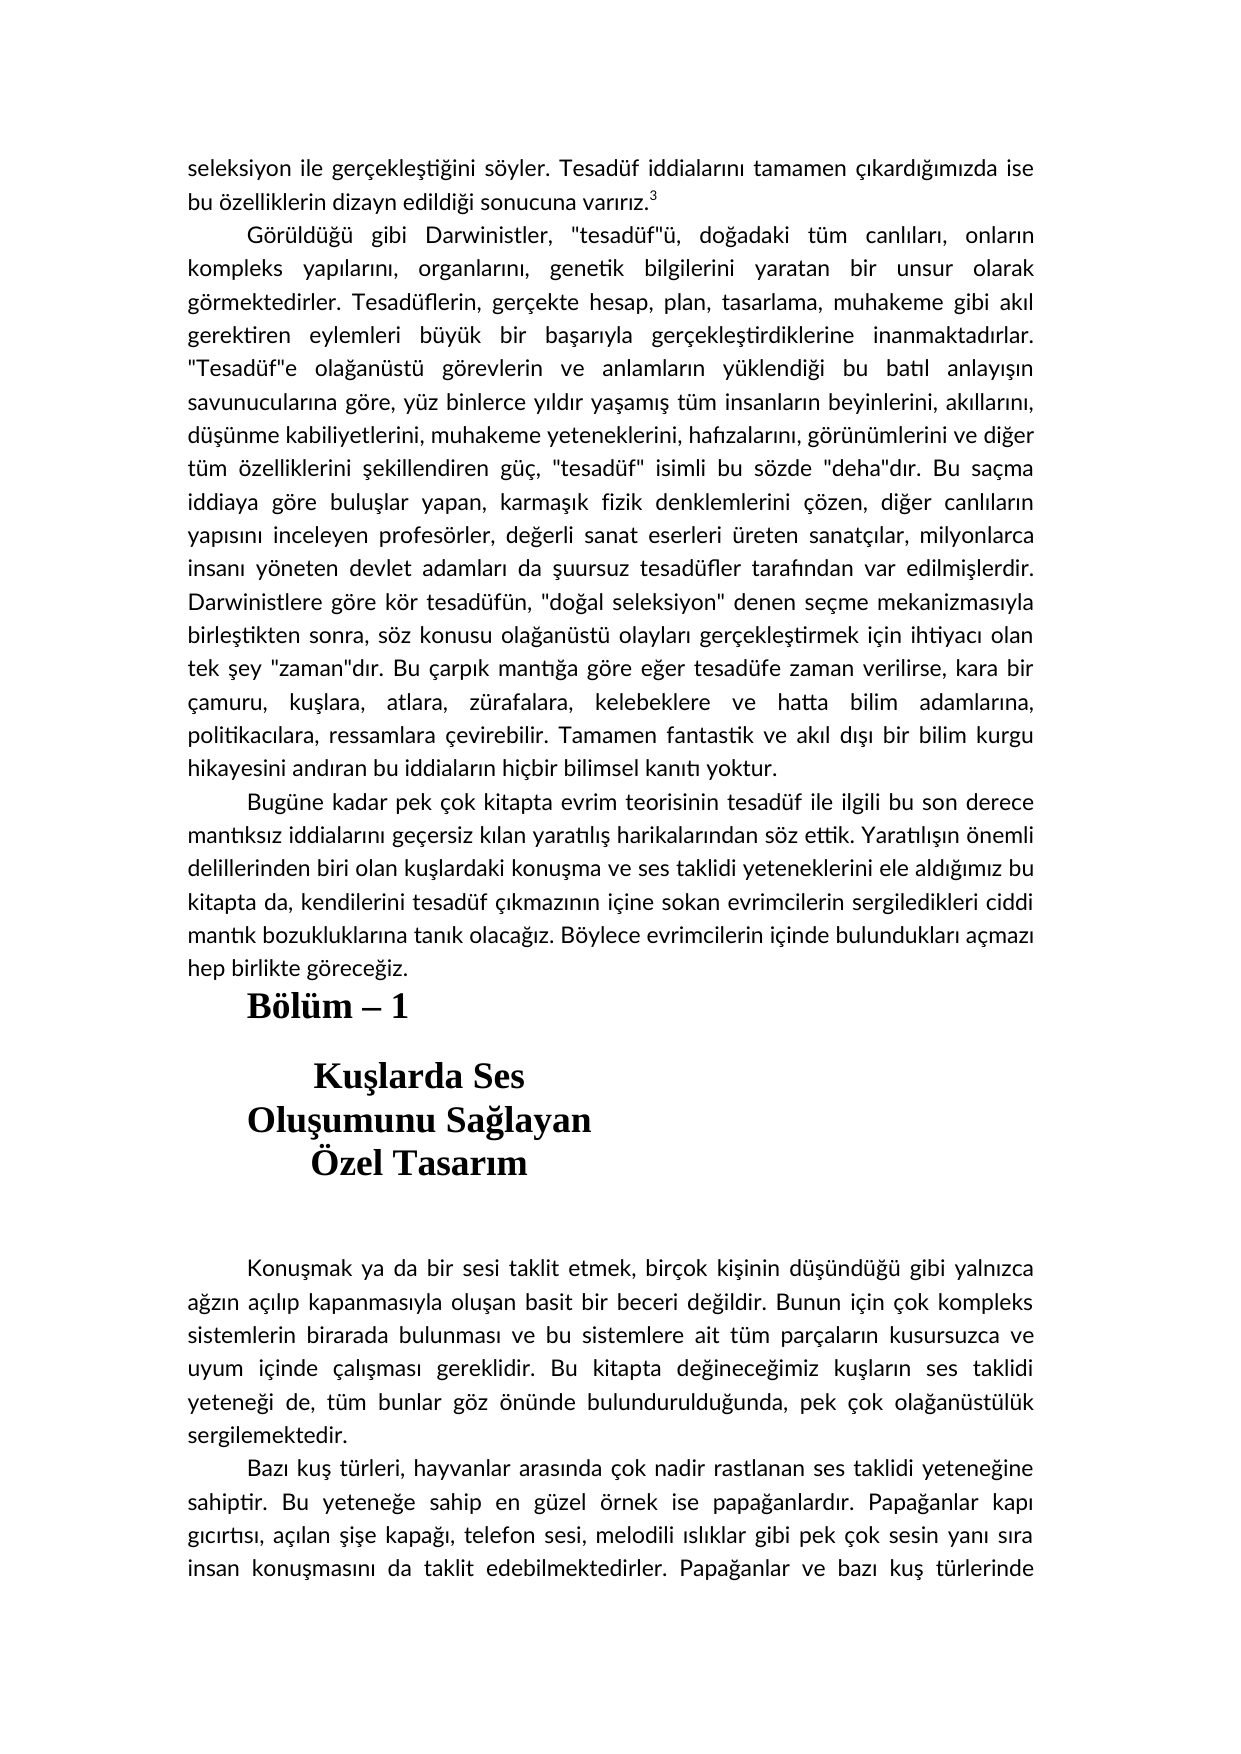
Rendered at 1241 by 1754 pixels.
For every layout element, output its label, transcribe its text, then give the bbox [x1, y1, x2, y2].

subtitle Oluşumunu Sağlayan [187, 1097, 592, 1140]
subtitle Kuşlarda Ses [187, 1054, 592, 1097]
text Görüldüğü gibi Darwinistler, "tesadüf"ü, doğadaki tüm canlıları, onların kompleks yapılarını, organlarını, genetik bilgilerini yaratan bir unsur olarak görmektedirler. Tesadüflerin, gerçekte hesap, plan, tasarlama, muhakeme gibi akıl gerektiren eylemleri büyük bir başarıyla gerçekleştirdiklerine inanmaktadırlar. "Tesadüf"e olağanüstü görevlerin ve anlamların yüklendiği bu batıl anlayışın savunucularına göre, yüz binlerce yıldır yaşamış tüm insanların beyinlerini, akıllarını, düşünme kabiliyetlerini, muhakeme yeteneklerini, hafızalarını, görünümlerini ve diğer tüm özelliklerini şekillendiren güç, "tesadüf" isimli bu sözde "deha"dır. Bu saçma iddiaya göre buluşlar yapan, karmaşık fizik denklemlerini çözen, diğer canlıların yapısını inceleyen profesörler, değerli sanat eserleri üreten sanatçılar, milyonlarca insanı yöneten devlet adamları da şuursuz tesadüfler tarafından var edilmişlerdir. Darwinistlere göre kör tesadüfün, "doğal seleksiyon" denen seçme mekanizmasıyla birleştikten sonra, söz konusu olağanüstü olayları gerçekleştirmek için ihtiyacı olan tek şey "zaman"dır. Bu çarpık mantığa göre eğer tesadüfe zaman verilirse, kara bir çamuru, kuşlara, atlara, zürafalara, kelebeklere ve hatta bilim adamlarına, politikacılara, ressamlara çevirebilir. Tamamen fantastik ve akıl dışı bir bilim kurgu hikayesini andıran bu iddiaların hiçbir bilimsel kanıtı yoktur. [187, 217, 1035, 783]
text Bazı kuş türleri, hayvanlar arasında çok nadir rastlanan ses taklidi yeteneğine sahiptir. Bu yeteneğe sahip en güzel örnek ise papağanlardır. Papağanlar kapı gıcırtısı, açılan şişe kapağı, telefon sesi, melodili ıslıklar gibi pek çok sesin yanı sıra insan konuşmasını da taklit edebilmektedirler. Papağanlar ve bazı kuş türlerinde [187, 1450, 1035, 1583]
text Bugüne kadar pek çok kitapta evrim teorisinin tesadüf ile ilgili bu son derece mantıksız iddialarını geçersiz kılan yaratılış harikalarından söz ettik. Yaratılışın önemli delillerinden biri olan kuşlardaki konuşma ve ses taklidi yeteneklerini ele aldığımız bu kitapta da, kendilerini tesadüf çıkmazının içine sokan evrimcilerin sergiledikleri ciddi mantık bozukluklarına tanık olacağız. Böylece evrimcilerin içinde bulundukları açmazı hep birlikte göreceğiz. [187, 783, 1035, 983]
subtitle Özel Tasarım [187, 1140, 592, 1183]
text Konuşmak ya da bir sesi taklit etmek, birçok kişinin düşündüğü gibi yalnızca ağzın açılıp kapanmasıyla oluşan basit bir beceri değildir. Bunun için çok kompleks sistemlerin birarada bulunması ve bu sistemlere ait tüm parçaların kusursuzca ve uyum içinde çalışması gereklidir. Bu kitapta değineceğimiz kuşların ses taklidi yeteneği de, tüm bunlar göz önünde bulundurulduğunda, pek çok olağanüstülük sergilemektedir. [187, 1250, 1035, 1450]
subtitle Bölüm – 1 [187, 983, 409, 1026]
text seleksiyon ile gerçekleştiğini söyler. Tesadüf iddialarını tamamen çıkardığımızda ise bu özelliklerin dizayn edildiği sonucuna varırız.3 [187, 150, 1035, 217]
